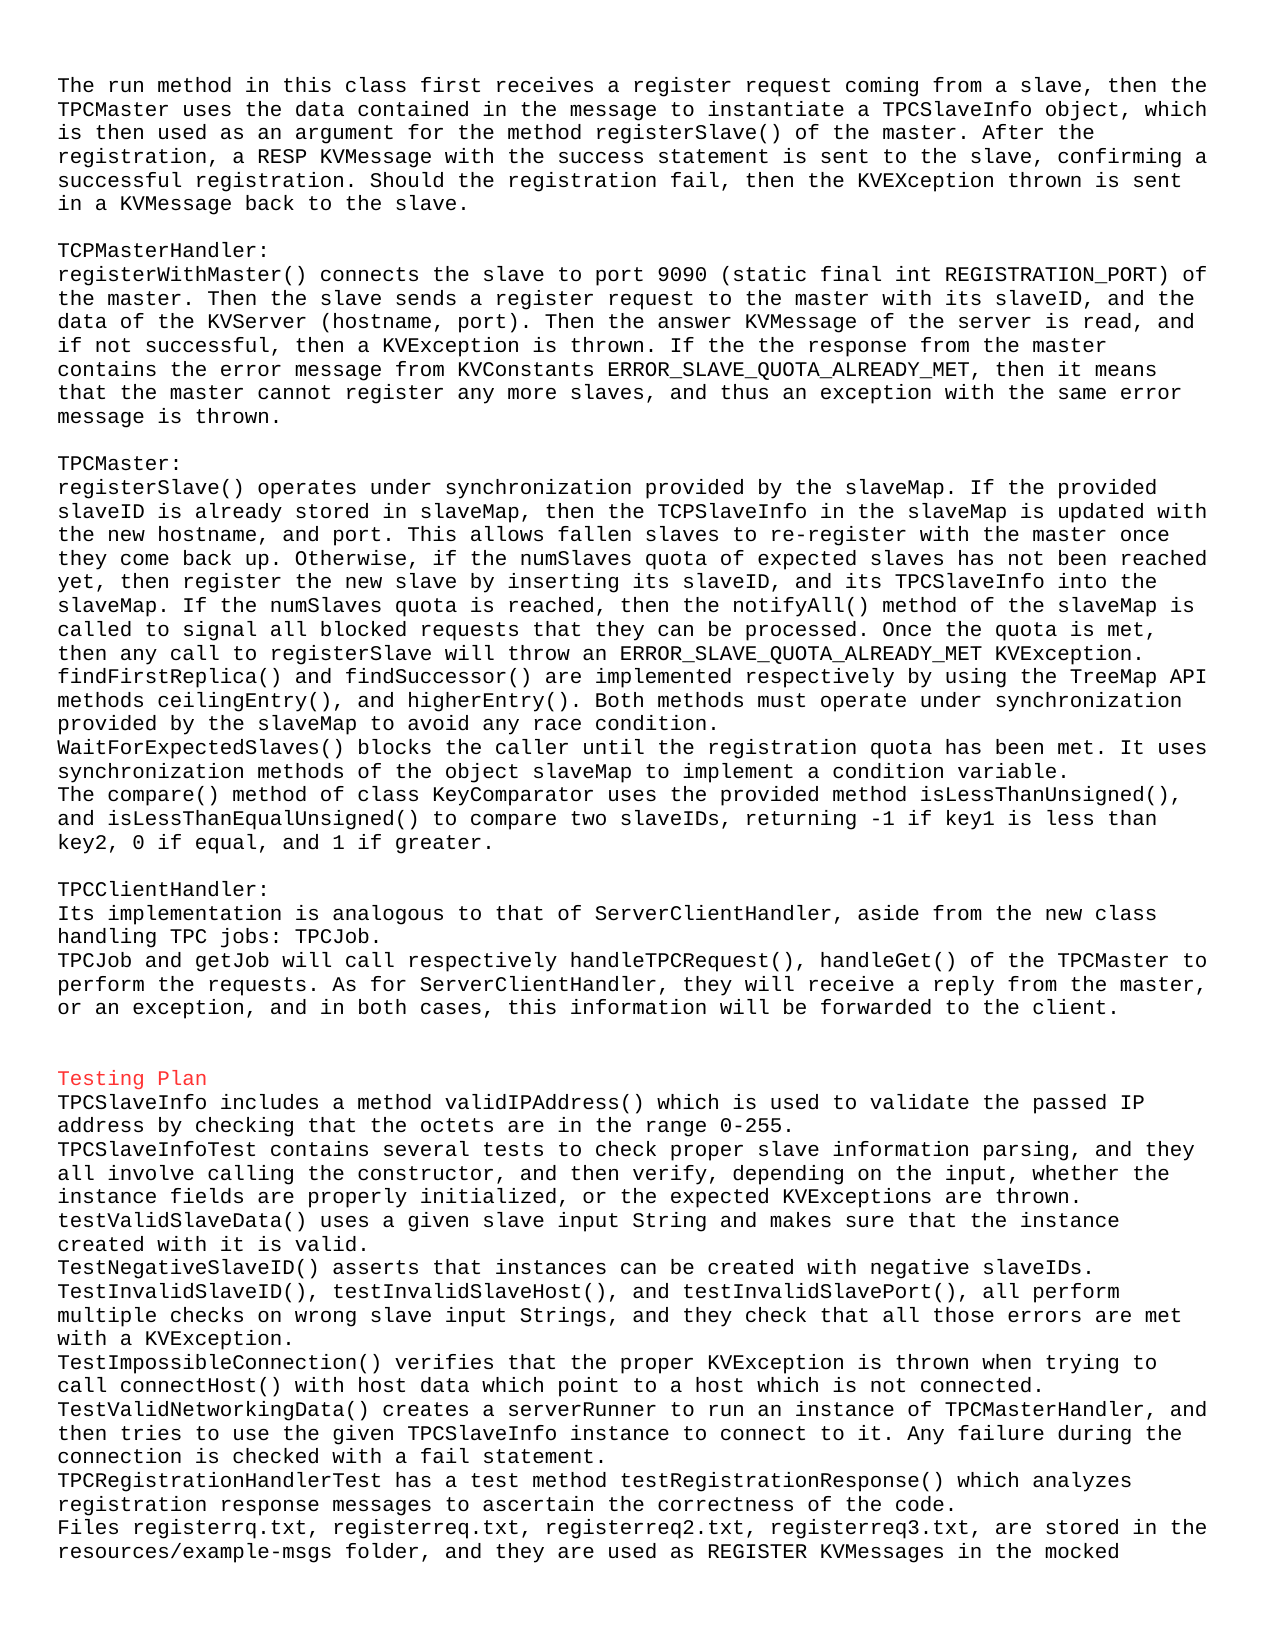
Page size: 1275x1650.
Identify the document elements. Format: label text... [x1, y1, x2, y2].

text TestValidNetworkingData() creates a serverRunner to run an instance of TPCMasterHandler, and then tries to use the given TPCSlaveInfo instance to connect to it. Any failure during the connection is checked with a fail statement. [57, 1399, 1218, 1470]
text findFirstReplica() and findSuccessor() are implemented respectively by using the TreeMap API methods ceilingEntry(), and higherEntry(). Both methods must operate under synchronization provided by the slaveMap to avoid any race condition. [57, 666, 1218, 737]
text registerSlave() operates under synchronization provided by the slaveMap. If the provided slaveID is already stored in slaveMap, then the TCPSlaveInfo in the slaveMap is updated with the new hostname, and port. This allows fallen slaves to re-register with the master once they come back up. Otherwise, if the numSlaves quota of expected slaves has not been reached yet, then register the new slave by inserting its slaveID, and its TPCSlaveInfo into the slaveMap. If the numSlaves quota is reached, then the notifyAll() method of the slaveMap is called to signal all blocked requests that they can be processed. Once the quota is met, then any call to registerSlave will throw an ERROR_SLAVE_QUOTA_ALREADY_MET KVException. [57, 477, 1218, 666]
text TPCClientHandler: [57, 879, 1218, 903]
text TPCSlaveInfo includes a method validIPAddress() which is used to validate the passed IP address by checking that the octets are in the range 0-255. [57, 1092, 1218, 1139]
text The run method in this class first receives a register request coming from a slave, then the TPCMaster uses the data contained in the message to instantiate a TPCSlaveInfo object, which is then used as an argument for the method registerSlave() of the master. After the registration, a RESP KVMessage with the success statement is sent to the slave, confirming a successful registration. Should the registration fail, then the KVEXception thrown is sent in a KVMessage back to the slave. [57, 75, 1218, 217]
text The compare() method of class KeyComparator uses the provided method isLessThanUnsigned(), and isLessThanEqualUnsigned() to compare two slaveIDs, returning -1 if key1 is less than key2, 0 if equal, and 1 if greater. [57, 784, 1218, 855]
text Testing Plan [57, 1068, 1218, 1092]
text TestImpossibleConnection() verifies that the proper KVException is thrown when trying to call connectHost() with host data which point to a host which is not connected. [57, 1352, 1218, 1399]
text TPCJob and getJob will call respectively handleTPCRequest(), handleGet() of the TPCMaster to perform the requests. As for ServerClientHandler, they will receive a reply from the master, or an exception, and in both cases, this information will be forwarded to the client. [57, 950, 1218, 1021]
text TestNegativeSlaveID() asserts that instances can be created with negative slaveIDs. [57, 1257, 1218, 1281]
text TPCRegistrationHandlerTest has a test method testRegistrationResponse() which analyzes registration response messages to ascertain the correctness of the code. [57, 1470, 1218, 1517]
text registerWithMaster() connects the slave to port 9090 (static final int REGISTRATION_PORT) of the master. Then the slave sends a register request to the master with its slaveID, and the data of the KVServer (hostname, port). Then the answer KVMessage of the server is read, and if not successful, then a KVException is thrown. If the the response from the master contains the error message from KVConstants ERROR_SLAVE_QUOTA_ALREADY_MET, then it means that the master cannot register any more slaves, and thus an exception with the same error message is thrown. [57, 264, 1218, 430]
text TPCSlaveInfoTest contains several tests to check proper slave information parsing, and they all involve calling the constructor, and then verify, depending on the input, whether the instance fields are properly initialized, or the expected KVExceptions are thrown. testValidSlaveData() uses a given slave input String and makes sure that the instance created with it is valid. [57, 1139, 1218, 1257]
text Files registerrq.txt, registerreq.txt, registerreq2.txt, registerreq3.txt, are stored in the resources/example-msgs folder, and they are used as REGISTER KVMessages in the mocked [57, 1517, 1218, 1565]
text TCPMasterHandler: [57, 241, 1218, 264]
text Its implementation is analogous to that of ServerClientHandler, aside from the new class handling TPC jobs: TPCJob. [57, 903, 1218, 950]
text TPCMaster: [57, 453, 1218, 477]
text WaitForExpectedSlaves() blocks the caller until the registration quota has been met. It uses synchronization methods of the object slaveMap to implement a condition variable. [57, 737, 1218, 784]
text TestInvalidSlaveID(), testInvalidSlaveHost(), and testInvalidSlavePort(), all perform multiple checks on wrong slave input Strings, and they check that all those errors are met with a KVException. [57, 1281, 1218, 1352]
